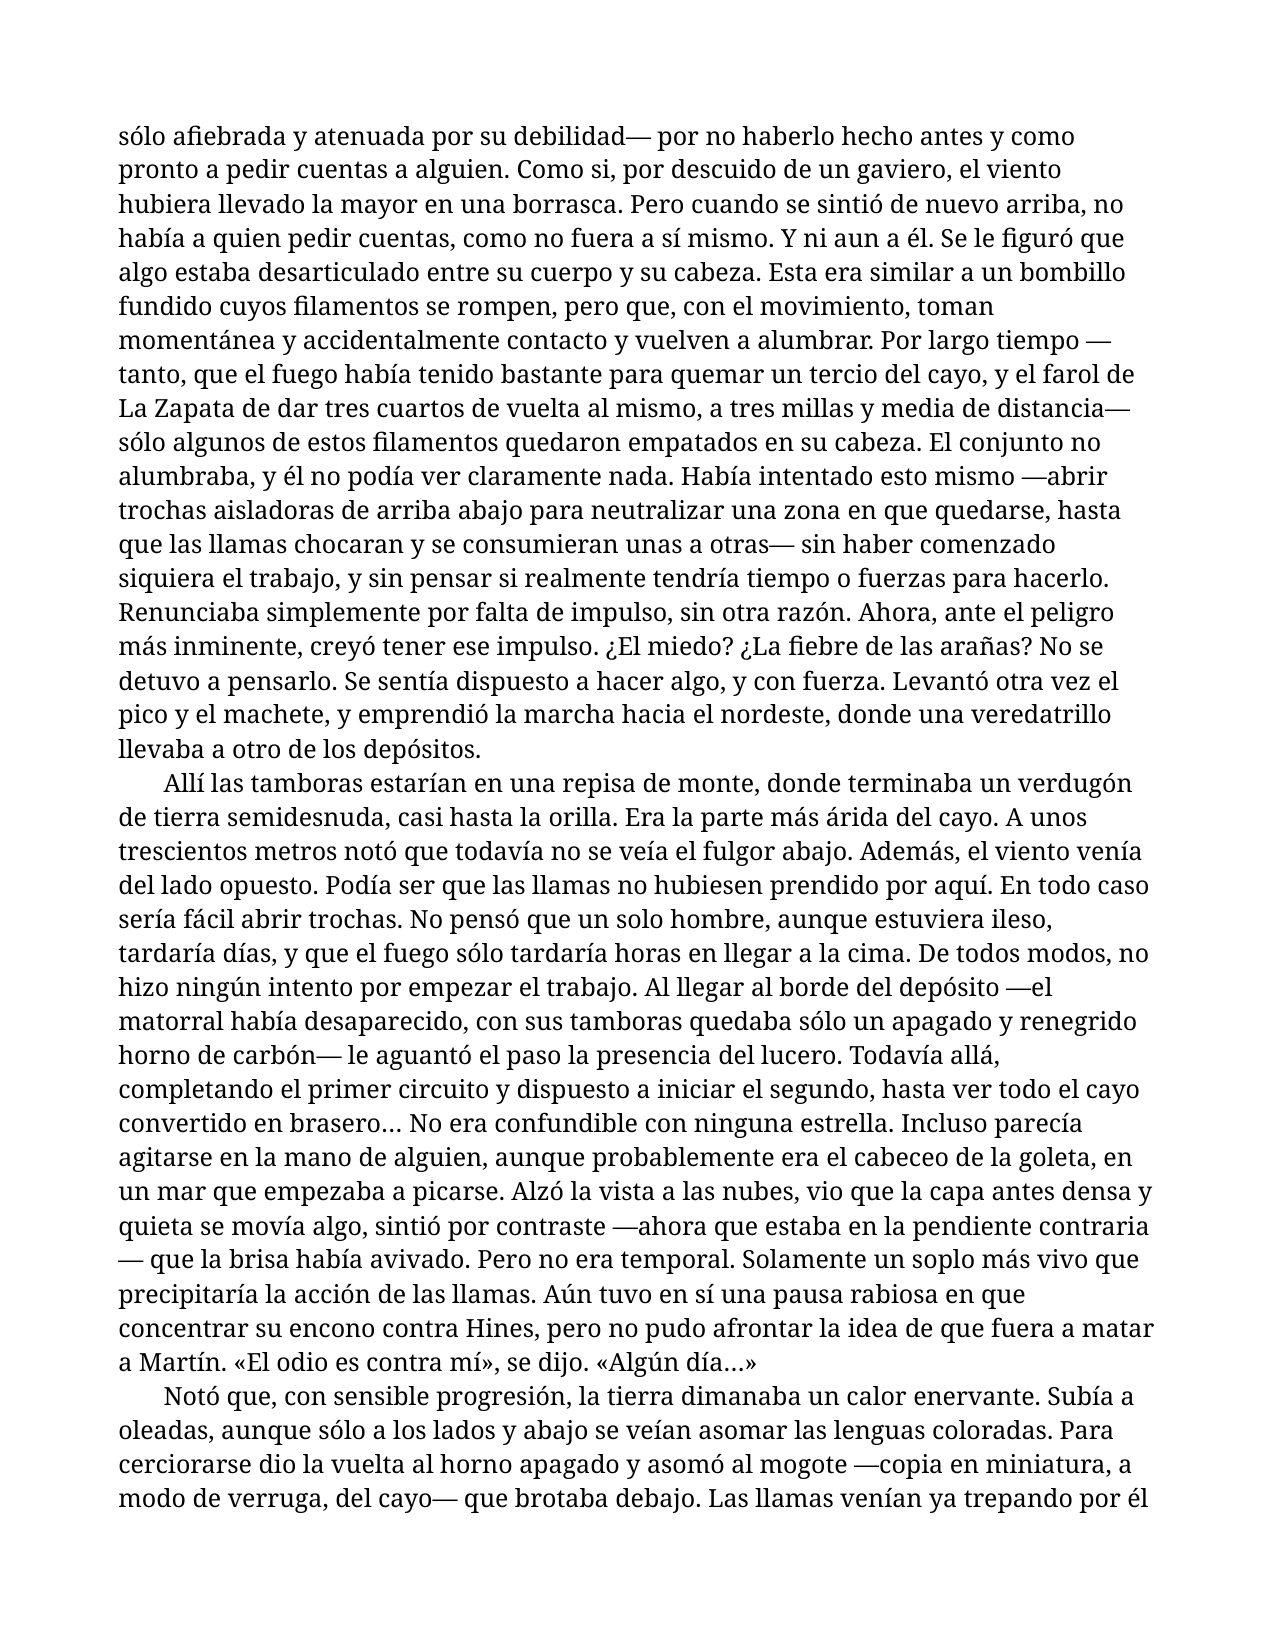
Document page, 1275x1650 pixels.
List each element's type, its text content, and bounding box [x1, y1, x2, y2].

text sólo afiebrada y atenuada por su debilidad— por no haberlo hecho antes y como pronto a pedir cuentas a alguien. Como si, por descuido de un gaviero, el viento hubiera llevado la mayor en una borrasca. Pero cuando se sintió de nuevo arriba, no había a quien pedir cuentas, como no fuera a sí mismo. Y ni aun a él. Se le figuró que algo estaba desarticulado entre su cuerpo y su cabeza. Esta era similar a un bombillo fundido cuyos filamentos se rompen, pero que, con el movimiento, toman momentánea y accidentalmente contacto y vuelven a alumbrar. Por largo tiempo —tanto, que el fuego había tenido bastante para quemar un tercio del cayo, y el farol de La Zapata de dar tres cuartos de vuelta al mismo, a tres millas y media de distancia— sólo algunos de estos filamentos quedaron empatados en su cabeza. El conjunto no alumbraba, y él no podía ver claramente nada. Había intentado esto mismo —abrir trochas aisladoras de arriba abajo para neutralizar una zona en que quedarse, hasta que las llamas chocaran y se consumieran unas a otras— sin haber comenzado siquiera el trabajo, y sin pensar si realmente tendría tiempo o fuerzas para hacerlo. Renunciaba simplemente por falta de impulso, sin otra razón. Ahora, ante el peligro más inminente, creyó tener ese impulso. ¿El miedo? ¿La fiebre de las arañas? No se detuvo a pensarlo. Se sentía dispuesto a hacer algo, y con fuerza. Levantó otra vez el pico y el machete, y emprendió la marcha hacia el nordeste, donde una veredatrillo llevaba a otro de los depósitos. Allí las tamboras estarían en una repisa de monte, donde terminaba un verdugón de tierra semidesnuda, casi hasta la orilla. Era la parte más árida del cayo. A unos trescientos metros notó que todavía no se veía el fulgor abajo. Además, el viento venía del lado opuesto. Podía ser que las llamas no hubiesen prendido por aquí. En todo caso sería fácil abrir trochas. No pensó que un solo hombre, aunque estuviera ileso, tardaría días, y que el fuego sólo tardaría horas en llegar a la cima. De todos modos, no hizo ningún intento por empezar el trabajo. Al llegar al borde del depósito —el matorral había desaparecido, con sus tamboras quedaba sólo un apagado y renegrido horno de carbón— le aguantó el paso la presencia del lucero. Todavía allá, completando el primer circuito y dispuesto a iniciar el segundo, hasta ver todo el cayo convertido en brasero… No era confundible con ninguna estrella. Incluso parecía agitarse en la mano de alguien, aunque probablemente era el cabeceo de la goleta, en un mar que empezaba a picarse. Alzó la vista a las nubes, vio que la capa antes densa y quieta se movía algo, sintió por contraste —ahora que estaba en la pendiente contraria— que la brisa había avivado. Pero no era temporal. Solamente un soplo más vivo que precipitaría la acción de las llamas. Aún tuvo en sí una pausa rabiosa en que concentrar su encono contra Hines, pero no pudo afrontar la idea de que fuera a matar a Martín. «El odio es contra mí», se dijo. «Algún día…» Notó que, con sensible progresión, la tierra dimanaba un calor enervante. Subía a oleadas, aunque sólo a los lados y abajo se veían asomar las lenguas coloradas. Para cerciorarse dio la vuelta al horno apagado y asomó al mogote —copia en miniatura, a modo de verruga, del cayo— que brotaba debajo. Las llamas venían ya trepando por él [118, 118, 1157, 1515]
